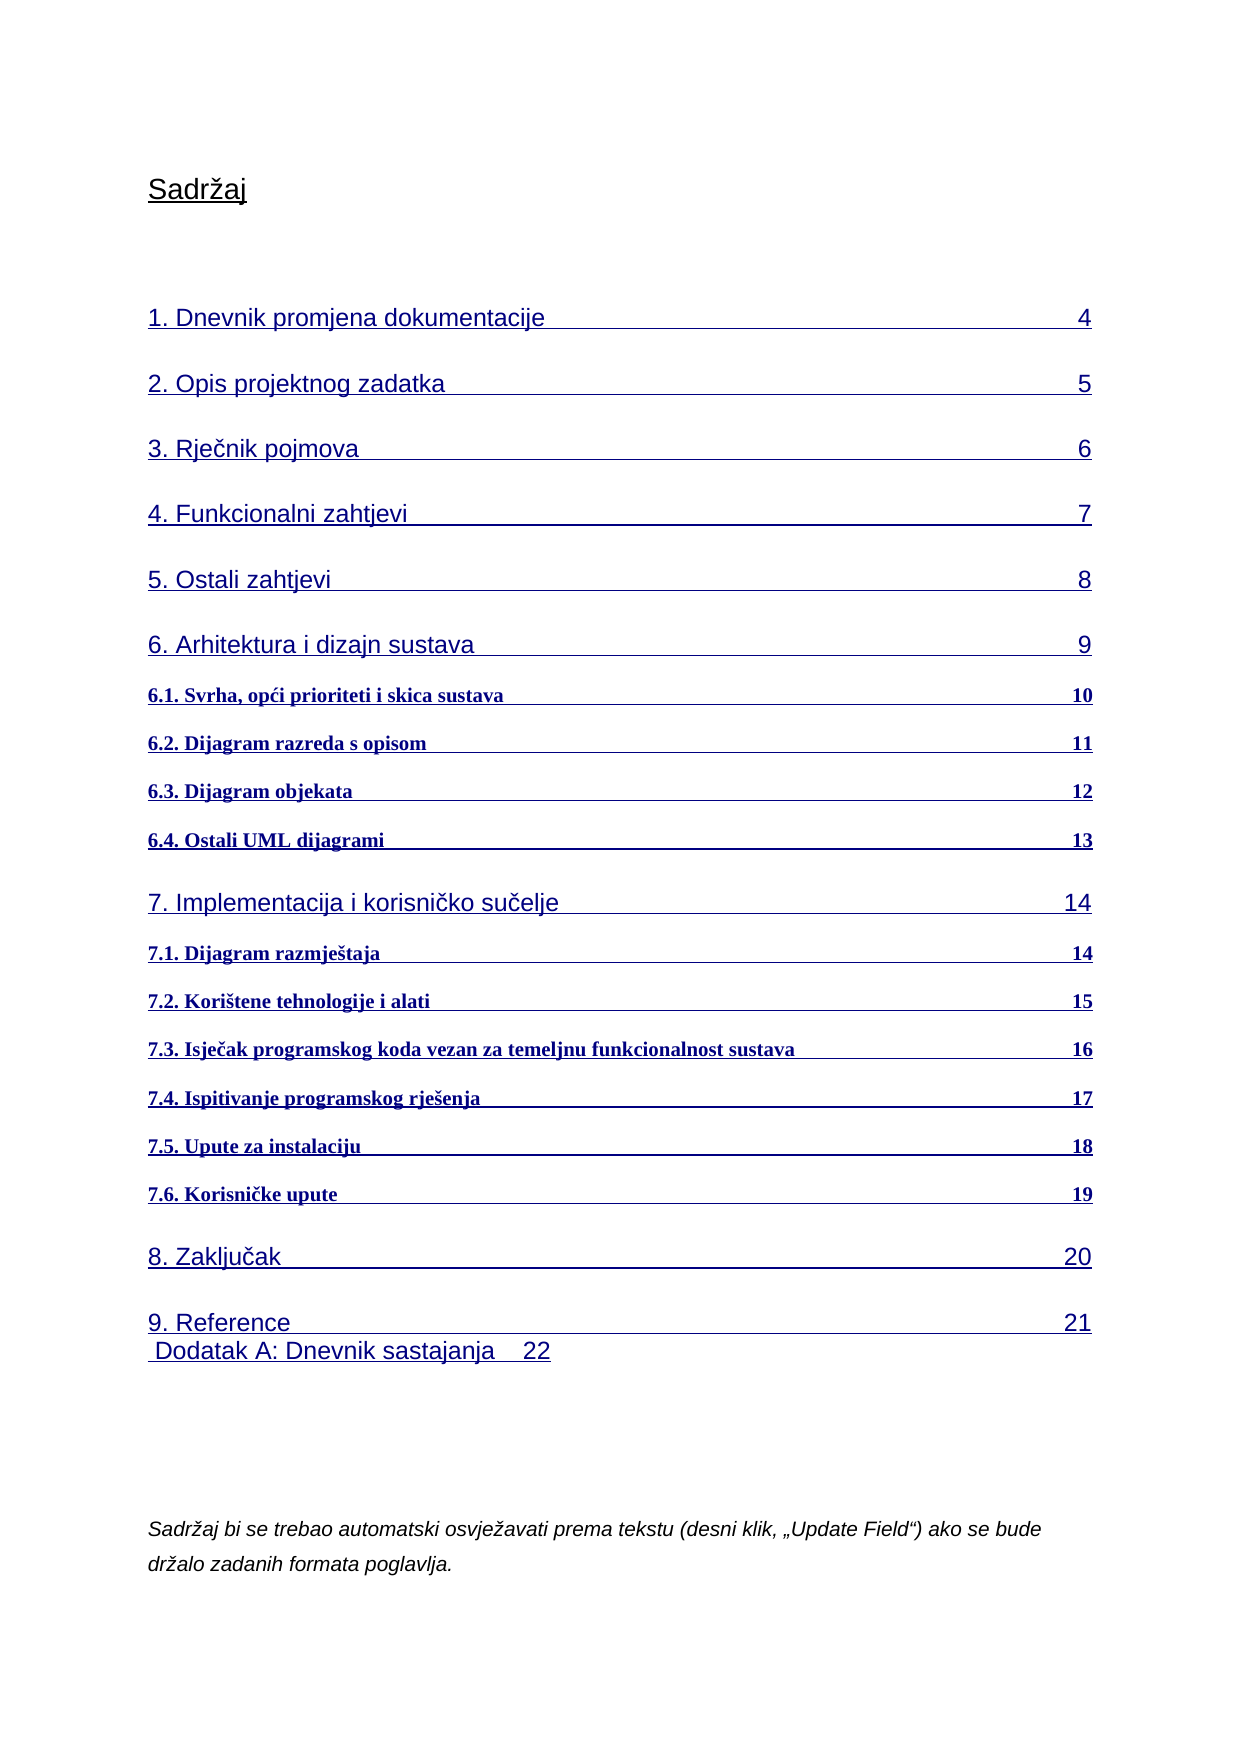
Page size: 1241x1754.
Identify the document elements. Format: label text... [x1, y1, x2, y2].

text 7.2. Korištene tehnologije i alati 15 [148, 990, 1093, 1010]
text 4. Funkcionalni zahtjevi 7 [148, 500, 1093, 528]
text 6.4. Ostali UML dijagrami 13 [148, 828, 1093, 848]
text 7.5. Upute za instalaciju 18 [148, 1134, 1093, 1154]
text Sadržaj [148, 173, 1093, 205]
text 6. Arhitektura i dizajn sustava 9 [148, 631, 1093, 659]
text 2. Opis projektnog zadatka 5 [148, 369, 1093, 397]
text 6.3. Dijagram objekata 12 [148, 780, 1093, 800]
text 8. Zaključak 20 [148, 1243, 1093, 1271]
text 7.3. Isječak programskog koda vezan za temeljnu funkcionalnost sustava 16 [148, 1038, 1093, 1058]
text 7.4. Ispitivanje programskog rješenja 17 [148, 1086, 1093, 1106]
text 3. Rječnik pojmova 6 [148, 435, 1093, 463]
text Sadržaj bi se trebao automatski osvježavati prema tekstu (desni klik, „Update Field“) ako se bude držalo zadanih formata poglavlja. [148, 1518, 1093, 1576]
text 7. Implementacija i korisničko sučelje 14 [148, 889, 1093, 917]
text 7.6. Korisničke upute 19 [148, 1183, 1093, 1203]
text Dodatak A: Dnevnik sastajanja 22 [148, 1337, 1093, 1364]
text 6.2. Dijagram razreda s opisom 11 [148, 732, 1093, 752]
text 1. Dnevnik promjena dokumentacije 4 [148, 304, 1093, 332]
text 9. Reference 21 [148, 1309, 1093, 1337]
text 5. Ostali zahtjevi 8 [148, 566, 1093, 594]
text 6.1. Svrha, opći prioriteti i skica sustava 10 [148, 684, 1093, 704]
text 7.1. Dijagram razmještaja 14 [148, 942, 1093, 962]
